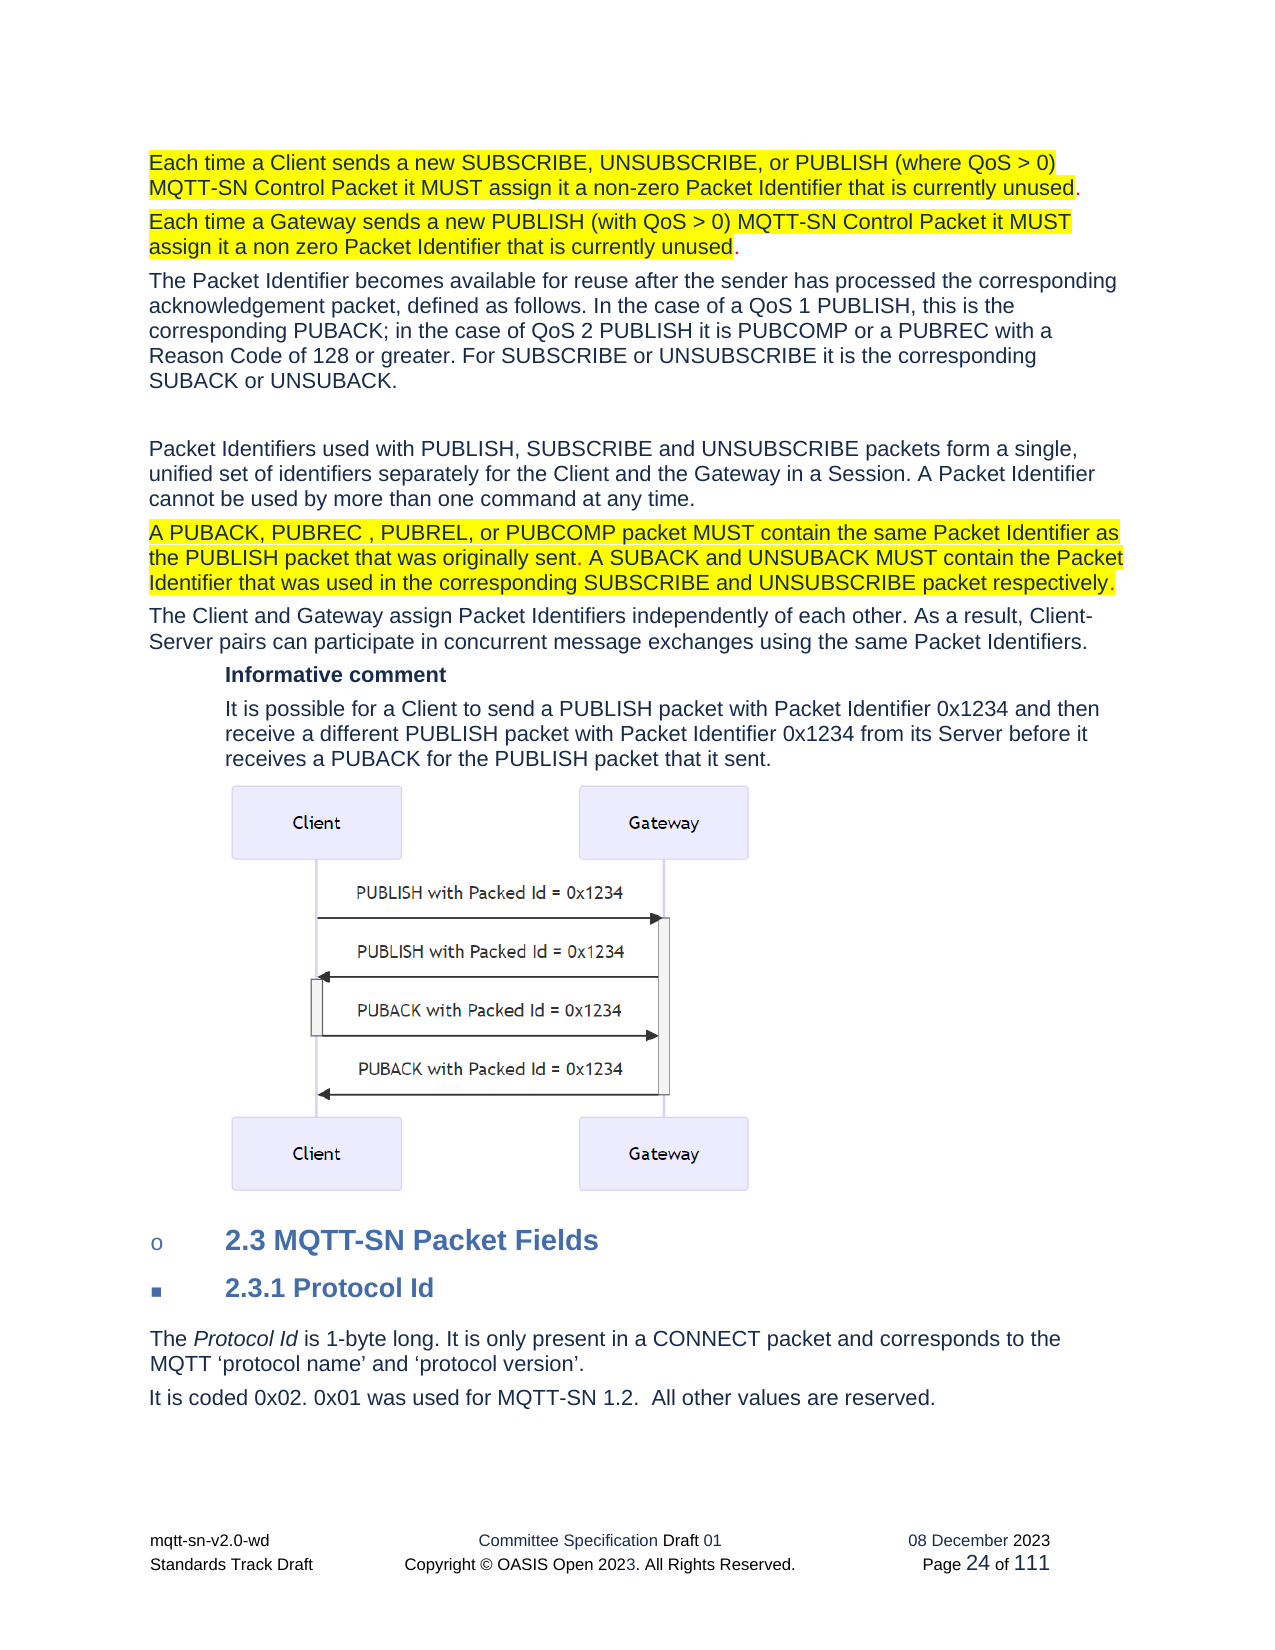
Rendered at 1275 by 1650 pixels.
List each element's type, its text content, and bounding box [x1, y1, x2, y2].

subtitle 2.3.1 Protocol Id [150, 1269, 1124, 1308]
text Informative comment [225, 662, 1124, 687]
picture [225, 779, 758, 1198]
text The Packet Identifier becomes available for reuse after the sender has processed the corresponding acknowledgement packet, defined as follows. In the case of a QoS 1 PUBLISH, this is the corresponding PUBACK; in the case of QoS 2 PUBLISH it is PUBCOMP or a PUBREC with a Reason Code of 128 or greater. For SUBSCRIBE or UNSUBSCRIBE it is the corresponding SUBACK or UNSUBACK. [148, 267, 1124, 393]
subtitle 2.3 MQTT-SN Packet Fields [150, 1223, 1124, 1257]
text Each time a Gateway sends a new PUBLISH (with QoS > 0) MQTT-SN Control Packet it MUST assign it a non zero Packet Identifier that is currently unused. [148, 209, 1124, 259]
text It is possible for a Client to send a PUBLISH packet with Packet Identifier 0x1234 and then receive a different PUBLISH packet with Packet Identifier 0x1234 from its Server before it receives a PUBACK for the PUBLISH packet that it sent. [225, 696, 1124, 771]
text The Client and Gateway assign Packet Identifiers independently of each other. As a result, Client-Server pairs can participate in concurrent message exchanges using the same Packet Identifiers. [148, 603, 1124, 654]
text It is coded 0x02. 0x01 was used for MQTT-SN 1.2. All other values are reserved. [148, 1385, 1124, 1410]
text Packet Identifiers used with PUBLISH, SUBSCRIBE and UNSUBSCRIBE packets form a single, unified set of identifiers separately for the Client and the Gateway in a Session. A Packet Identifier cannot be used by more than one command at any time. [148, 435, 1124, 511]
text Each time a Client sends a new SUBSCRIBE, UNSUBSCRIBE, or PUBLISH (where QoS > 0) MQTT-SN Control Packet it MUST assign it a non-zero Packet Identifier that is currently unused. [148, 150, 1124, 200]
text A PUBACK, PUBREC , PUBREL, or PUBCOMP packet MUST contain the same Packet Identifier as the PUBLISH packet that was originally sent. A SUBACK and UNSUBACK MUST contain the Packet Identifier that was used in the corresponding SUBSCRIBE and UNSUBSCRIBE packet respectively. [148, 519, 1124, 595]
text The Protocol Id is 1-byte long. It is only present in a CONNECT packet and corresponds to the MQTT ‘protocol name’ and ‘protocol version’. [149, 1326, 1124, 1376]
